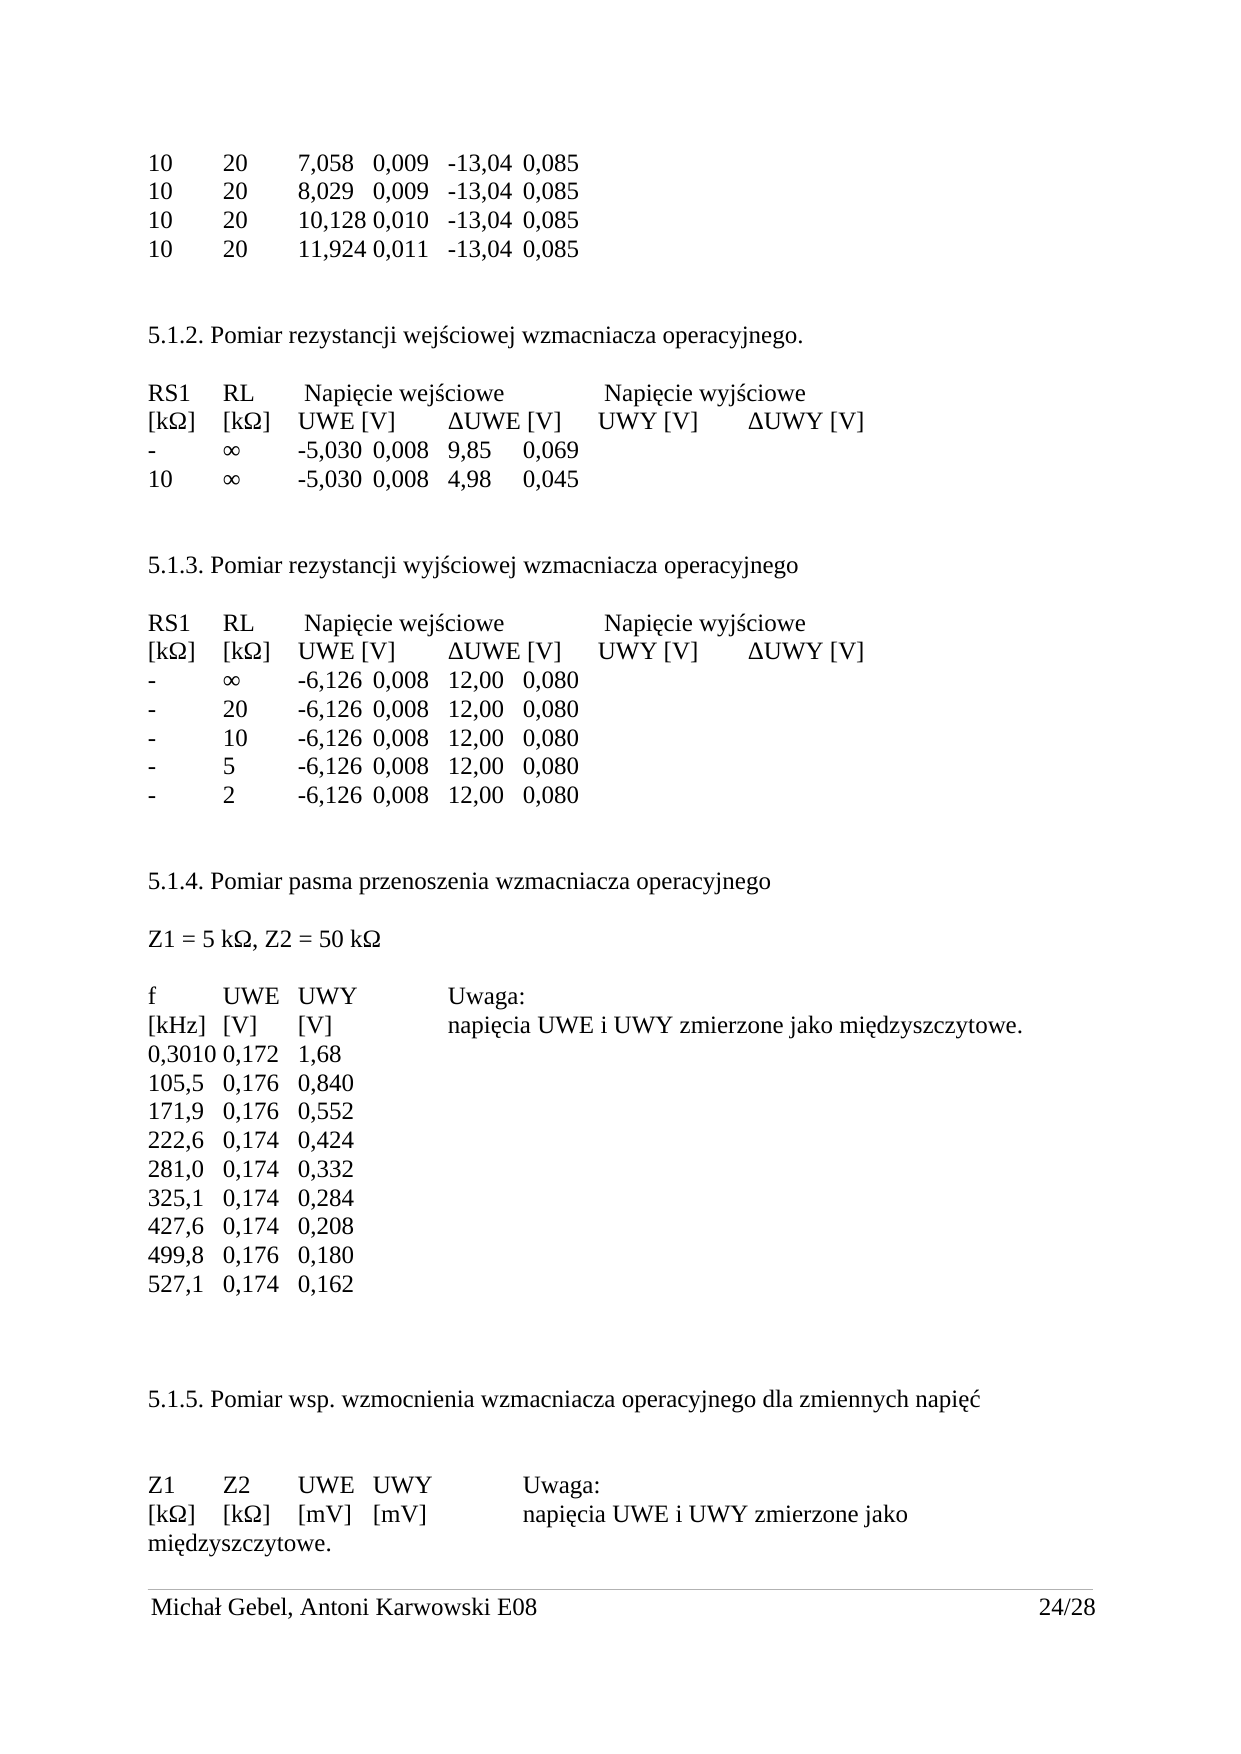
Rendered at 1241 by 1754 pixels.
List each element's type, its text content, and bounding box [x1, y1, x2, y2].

text RS1 RL Napięcie wejściowe Napięcie wyjściowe [148, 378, 1093, 406]
text [kΩ] [kΩ] UWE [V] ΔUWE [V] UWY [V] ΔUWY [V] [148, 406, 1093, 435]
text - 20 -6,126 0,008 12,00 0,080 [148, 694, 1093, 723]
text - 10 -6,126 0,008 12,00 0,080 [148, 723, 1093, 751]
text 527,1 0,174 0,162 [148, 1269, 1093, 1298]
text 10 20 11,924 0,011 -13,04 0,085 [148, 234, 1093, 263]
text 325,1 0,174 0,284 [148, 1183, 1093, 1211]
text 427,6 0,174 0,208 [148, 1211, 1093, 1240]
text [kHz] [V] [V] napięcia UWE i UWY zmierzone jako międzyszczytowe. [148, 1010, 1093, 1039]
text - 5 -6,126 0,008 12,00 0,080 [148, 751, 1093, 780]
text 281,0 0,174 0,332 [148, 1154, 1093, 1183]
text 5.1.5. Pomiar wsp. wzmocnienia wzmacniacza operacyjnego dla zmiennych napięć [148, 1384, 1093, 1441]
text [kΩ] [kΩ] [mV] [mV] napięcia UWE i UWY zmierzone jako międzyszczytowe. [148, 1499, 1093, 1556]
text [kΩ] [kΩ] UWE [V] ΔUWE [V] UWY [V] ΔUWY [V] [148, 636, 1093, 665]
text 171,9 0,176 0,552 [148, 1096, 1093, 1125]
text 105,5 0,176 0,840 [148, 1068, 1093, 1096]
text 10 20 8,029 0,009 -13,04 0,085 [148, 176, 1093, 205]
text f UWE UWY Uwaga: [148, 981, 1093, 1010]
text 5.1.3. Pomiar rezystancji wyjściowej wzmacniacza operacyjnego [148, 550, 1093, 579]
text 5.1.2. Pomiar rezystancji wejściowej wzmacniacza operacyjnego. [148, 320, 1093, 349]
text RS1 RL Napięcie wejściowe Napięcie wyjściowe [148, 608, 1093, 636]
text Z1 = 5 kΩ, Z2 = 50 kΩ [148, 924, 1093, 953]
text 0,3010 0,172 1,68 [148, 1039, 1093, 1068]
text - ∞ -6,126 0,008 12,00 0,080 [148, 665, 1093, 694]
text 10 ∞ -5,030 0,008 4,98 0,045 [148, 464, 1093, 493]
text 5.1.4. Pomiar pasma przenoszenia wzmacniacza operacyjnego [148, 866, 1093, 895]
text 10 20 10,128 0,010 -13,04 0,085 [148, 205, 1093, 234]
text 499,8 0,176 0,180 [148, 1240, 1093, 1269]
text 10 20 7,058 0,009 -13,04 0,085 [148, 148, 1093, 176]
text - 2 -6,126 0,008 12,00 0,080 [148, 780, 1093, 809]
text - ∞ -5,030 0,008 9,85 0,069 [148, 435, 1093, 464]
text 222,6 0,174 0,424 [148, 1125, 1093, 1154]
text Z1 Z2 UWE UWY Uwaga: [148, 1470, 1093, 1499]
